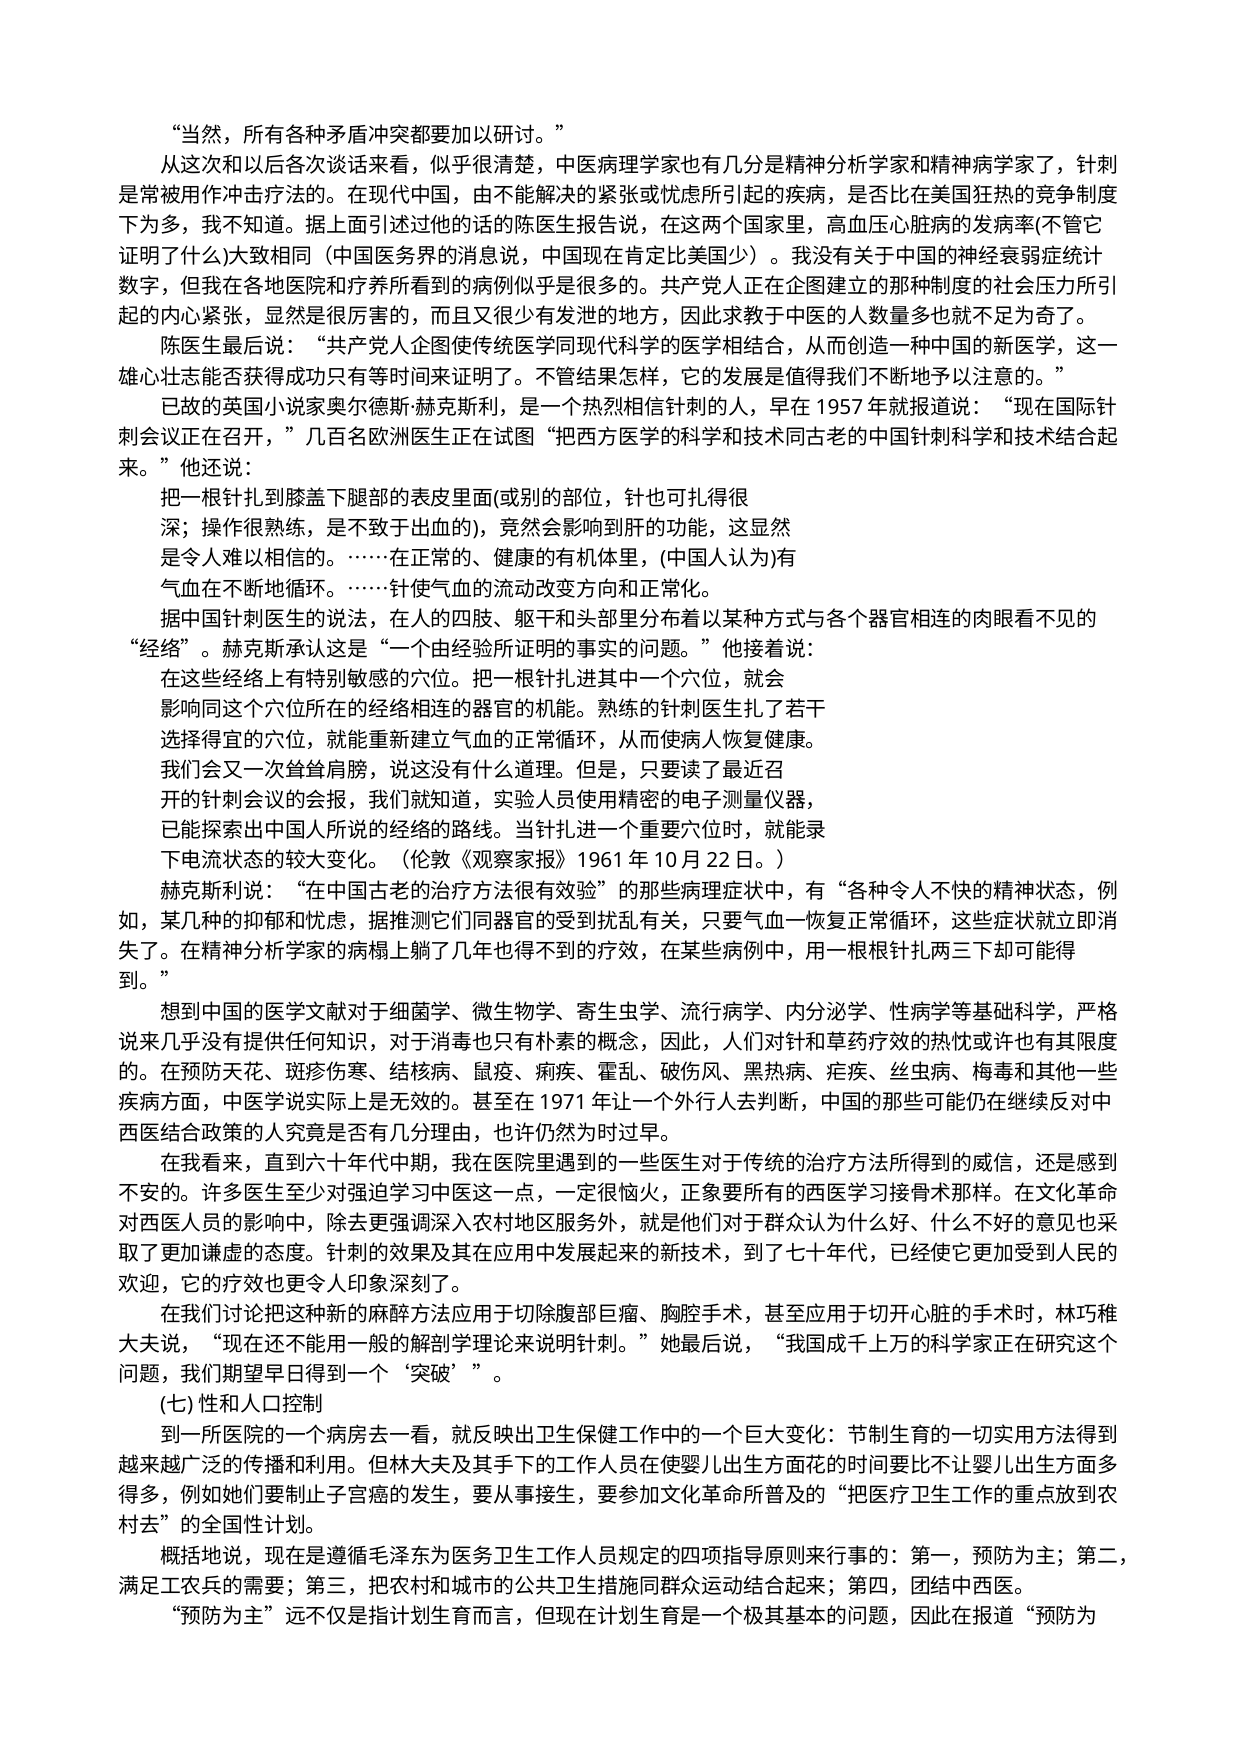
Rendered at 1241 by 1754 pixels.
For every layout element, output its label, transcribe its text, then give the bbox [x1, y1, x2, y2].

text 赫克斯利说：“在中国古老的治疗方法很有效验”的那些病理症状中，有“各种令人不快的精神状态，例如，某几种的抑郁和忧虑，据推测它们同器官的受到扰乱有关，只要气血一恢复正常循环，这些症状就立即消失了。在精神分析学家的病榻上躺了几年也得不到的疗效，在某些病例中，用一根根针扎两三下却可能得到。” [118, 874, 1122, 995]
text “预防为主”远不仅是指计划生育而言，但现在计划生育是一个极其基本的问题，因此在报道“预防为 [118, 1599, 1122, 1629]
text 把一根针扎到膝盖下腿部的表皮里面(或别的部位，针也可扎得很 [118, 481, 1122, 511]
text 陈医生最后说：“共产党人企图使传统医学同现代科学的医学相结合，从而创造一种中国的新医学，这一雄心壮志能否获得成功只有等时间来证明了。不管结果怎样，它的发展是值得我们不断地予以注意的。” [118, 330, 1122, 390]
text 开的针刺会议的会报，我们就知道，实验人员使用精密的电子测量仪器， [118, 783, 1122, 813]
text 在我看来，直到六十年代中期，我在医院里遇到的一些医生对于传统的治疗方法所得到的威信，还是感到不安的。许多医生至少对强迫学习中医这一点，一定很恼火，正象要所有的西医学习接骨术那样。在文化革命对西医人员的影响中，除去更强调深入农村地区服务外，就是他们对于群众认为什么好、什么不好的意见也采取了更加谦虚的态度。针刺的效果及其在应用中发展起来的新技术，到了七十年代，已经使它更加受到人民的欢迎，它的疗效也更令人印象深刻了。 [118, 1146, 1122, 1297]
text 在这些经络上有特别敏感的穴位。把一根针扎进其中一个穴位，就会 [118, 662, 1122, 693]
text 已故的英国小说家奥尔德斯·赫克斯利，是一个热烈相信针刺的人，早在1957年就报道说：“现在国际针刺会议正在召开，”几百名欧洲医生正在试图“把西方医学的科学和技术同古老的中国针刺科学和技术结合起来。”他还说： [118, 390, 1122, 481]
text 到一所医院的一个病房去一看，就反映出卫生保健工作中的一个巨大变化：节制生育的一切实用方法得到越来越广泛的传播和利用。但林大夫及其手下的工作人员在使婴儿出生方面花的时间要比不让婴儿出生方面多得多，例如她们要制止子宫癌的发生，要从事接生，要参加文化革命所普及的“把医疗卫生工作的重点放到农村去”的全国性计划。 [118, 1418, 1122, 1539]
text 气血在不断地循环。……针使气血的流动改变方向和正常化。 [118, 572, 1122, 602]
text 下电流状态的较大变化。（伦敦《观察家报》1961年10月22日。） [118, 844, 1122, 874]
text 想到中国的医学文献对于细菌学、微生物学、寄生虫学、流行病学、内分泌学、性病学等基础科学，严格说来几乎没有提供任何知识，对于消毒也只有朴素的概念，因此，人们对针和草药疗效的热忱或许也有其限度的。在预防天花、斑疹伤寒、结核病、鼠疫、痢疾、霍乱、破伤风、黑热病、疟疾、丝虫病、梅毒和其他一些疾病方面，中医学说实际上是无效的。甚至在1971年让一个外行人去判断，中国的那些可能仍在继续反对中西医结合政策的人究竟是否有几分理由，也许仍然为时过早。 [118, 995, 1122, 1146]
text 选择得宜的穴位，就能重新建立气血的正常循环，从而使病人恢复健康。 [118, 723, 1122, 753]
text (七) 性和人口控制 [118, 1388, 1122, 1418]
text 是令人难以相信的。……在正常的、健康的有机体里，(中国人认为)有 [118, 542, 1122, 572]
text 在我们讨论把这种新的麻醉方法应用于切除腹部巨瘤、胸腔手术，甚至应用于切开心脏的手术时，林巧稚大夫说，“现在还不能用一般的解剖学理论来说明针刺。”她最后说，“我国成千上万的科学家正在研究这个问题，我们期望早日得到一个‘突破’”。 [118, 1297, 1122, 1388]
text 已能探索出中国人所说的经络的路线。当针扎进一个重要穴位时，就能录 [118, 813, 1122, 844]
text 影响同这个穴位所在的经络相连的器官的机能。熟练的针刺医生扎了若干 [118, 693, 1122, 723]
text 从这次和以后各次谈话来看，似乎很清楚，中医病理学家也有几分是精神分析学家和精神病学家了，针刺是常被用作冲击疗法的。在现代中国，由不能解决的紧张或忧虑所引起的疾病，是否比在美国狂热的竞争制度下为多，我不知道。据上面引述过他的话的陈医生报告说，在这两个国家里，高血压心脏病的发病率(不管它证明了什么)大致相同（中国医务界的消息说，中国现在肯定比美国少）。我没有关于中国的神经衰弱症统计数字，但我在各地医院和疗养所看到的病例似乎是很多的。共产党人正在企图建立的那种制度的社会压力所引起的内心紧张，显然是很厉害的，而且又很少有发泄的地方，因此求教于中医的人数量多也就不足为奇了。 [118, 148, 1122, 330]
text 据中国针刺医生的说法，在人的四肢、躯干和头部里分布着以某种方式与各个器官相连的肉眼看不见的“经络”。赫克斯承认这是“一个由经验所证明的事实的问题。”他接着说： [118, 602, 1122, 662]
text 我们会又一次耸耸肩膀，说这没有什么道理。但是，只要读了最近召 [118, 753, 1122, 783]
text 概括地说，现在是遵循毛泽东为医务卫生工作人员规定的四项指导原则来行事的：第一，预防为主；第二，满足工农兵的需要；第三，把农村和城市的公共卫生措施同群众运动结合起来；第四，团结中西医。 [118, 1539, 1122, 1599]
text 深；操作很熟练，是不致于出血的)，竞然会影响到肝的功能，这显然 [118, 511, 1122, 542]
text “当然，所有各种矛盾冲突都要加以研讨。” [118, 118, 1122, 148]
